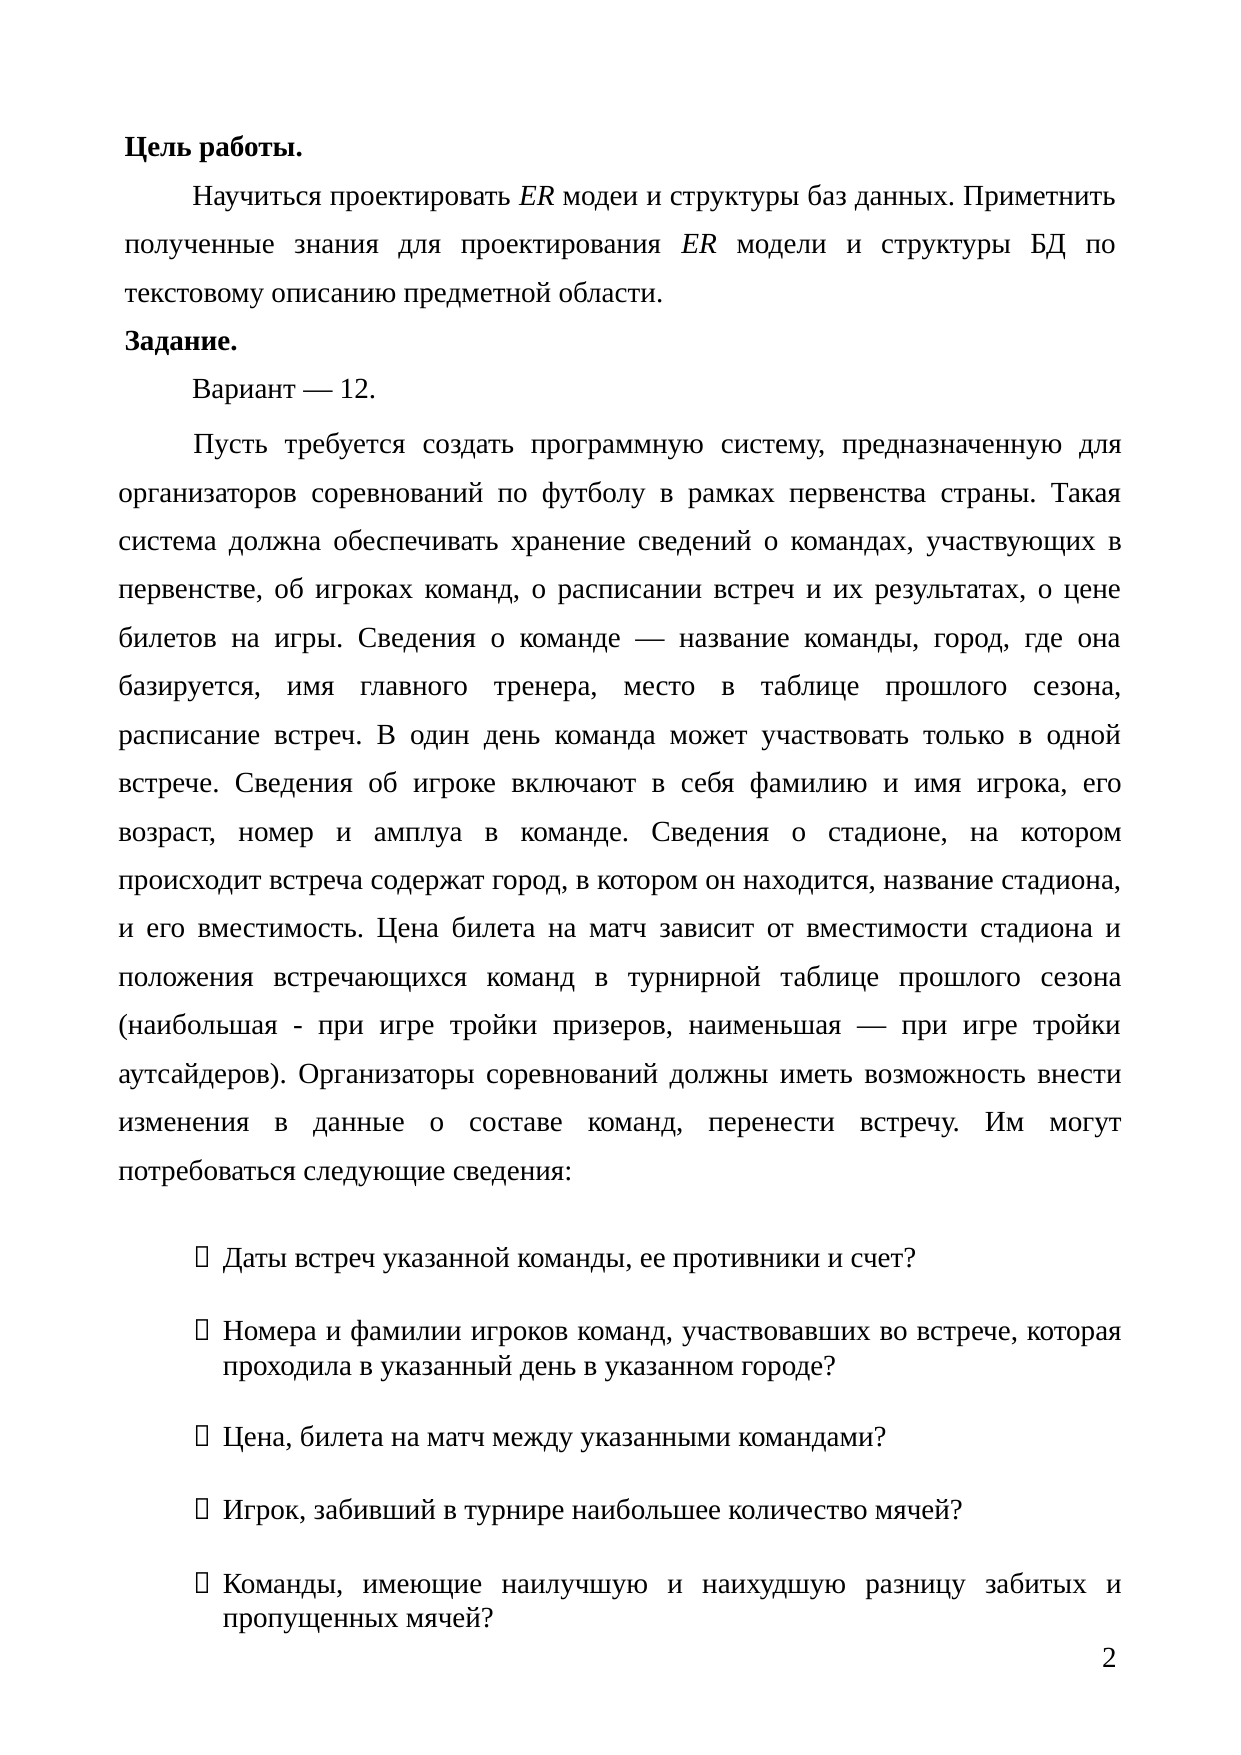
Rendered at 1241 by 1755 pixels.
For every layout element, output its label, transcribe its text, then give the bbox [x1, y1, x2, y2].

text Пусть требуется создать программную систему, предназначенную для организаторов соревнований по футболу в рамках первенства страны. Такая система должна обеспечивать хранение сведений о командах, участвующих в первенстве, об игроках команд, о расписании встреч и их результатах, о цене билетов на игры. Сведения о команде — название команды, город, где она базируется, имя главного тренера, место в таблице прошлого сезона, расписание встреч. В один день команда может участвовать только в одной встрече. Сведения об игроке включают в себя фамилию и имя игрока, его возраст, номер и амплуа в команде. Сведения о стадионе, на котором происходит встреча содержат город, в котором он находится, название стадиона, и его вместимость. Цена билета на матч зависит от вместимости стадиона и положения встречающихся команд в турнирной таблице прошлого сезона (наибольшая - при игре тройки призеров, наименьшая — при игре тройки аутсайдеров). Организаторы соревнований должны иметь возможность внести изменения в данные о составе команд, перенести встречу. Им могут потребоваться следующие сведения: [118, 427, 1122, 1186]
list Цена, билета на матч между указанными командами? [193, 1415, 1122, 1455]
list Команды, имеющие наилучшую и наихудшую разницу забитых и пропущенных мячей? [193, 1562, 1122, 1634]
subtitle Цель работы. [118, 124, 1122, 163]
list Даты встреч указанной команды, ее противники и счет? [193, 1236, 1122, 1276]
text Научиться проектировать ER модеи и структуры баз данных. Приметнить полученные знания для проектирования ER модели и структуры БД по текстовому описанию предметной области. [118, 173, 1122, 308]
subtitle Задание. [118, 318, 1122, 357]
list Игрок, забивший в турнире наибольшее количество мячей? [193, 1488, 1122, 1528]
text Вариант — 12. [118, 367, 1122, 411]
list Номера и фамилии игроков команд, участвовавших во встрече, которая проходила в указанный день в указанном городе? [193, 1309, 1122, 1381]
